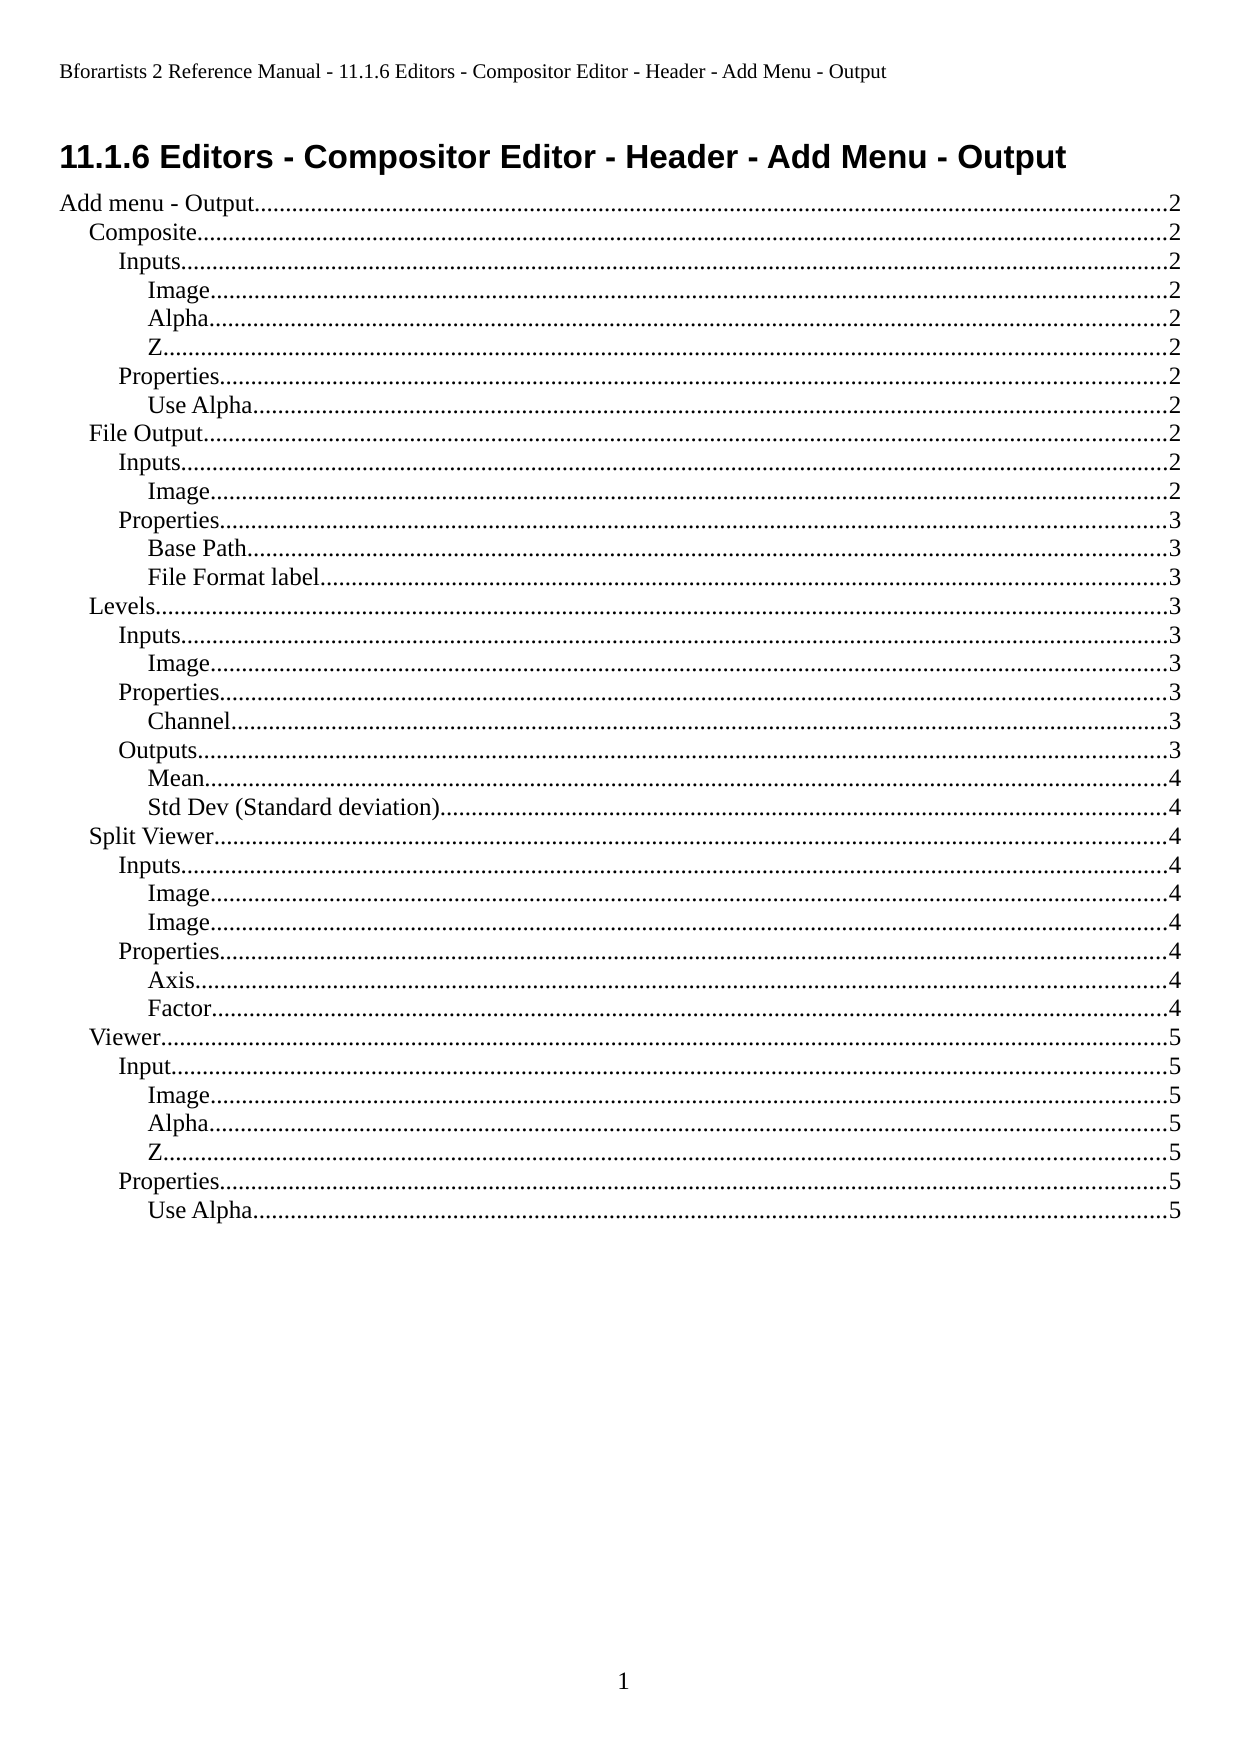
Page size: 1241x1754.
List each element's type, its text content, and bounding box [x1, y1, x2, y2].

text File Output 2 [88, 418, 1181, 447]
text Properties 4 [118, 936, 1181, 965]
text Image 5 [147, 1080, 1181, 1108]
text Inputs 3 [118, 620, 1181, 648]
text Axis 4 [147, 965, 1181, 993]
text Add menu - Output 2 [59, 188, 1181, 217]
text Properties 5 [118, 1166, 1181, 1195]
text Properties 2 [118, 361, 1181, 390]
text Image 2 [147, 275, 1181, 303]
text Input 5 [118, 1051, 1181, 1080]
text Split Viewer 4 [88, 821, 1181, 850]
text Image 3 [147, 648, 1181, 677]
text Inputs 2 [118, 447, 1181, 476]
text Base Path 3 [147, 533, 1181, 562]
text Image 2 [147, 476, 1181, 505]
text Alpha 2 [147, 303, 1181, 332]
text Levels 3 [88, 591, 1181, 620]
text Properties 3 [118, 505, 1181, 533]
text Alpha 5 [147, 1108, 1181, 1137]
text Mean 4 [147, 763, 1181, 792]
text Z 2 [147, 332, 1181, 361]
text Image 4 [147, 878, 1181, 907]
text Outputs 3 [118, 735, 1181, 763]
text Use Alpha 2 [147, 390, 1181, 418]
text Factor 4 [147, 993, 1181, 1022]
text Properties 3 [118, 677, 1181, 706]
text Inputs 2 [118, 246, 1181, 275]
text Z 5 [147, 1137, 1181, 1166]
text Inputs 4 [118, 850, 1181, 878]
text Std Dev (Standard deviation) 4 [147, 792, 1181, 821]
text Channel 3 [147, 706, 1181, 735]
text Use Alpha 5 [147, 1195, 1181, 1223]
text Composite 2 [88, 217, 1181, 246]
subtitle 11.1.6 Editors - Compositor Editor - Header - Add Menu - Output [59, 138, 1181, 176]
text Image 4 [147, 907, 1181, 936]
text File Format label 3 [147, 562, 1181, 591]
text Viewer 5 [88, 1022, 1181, 1051]
